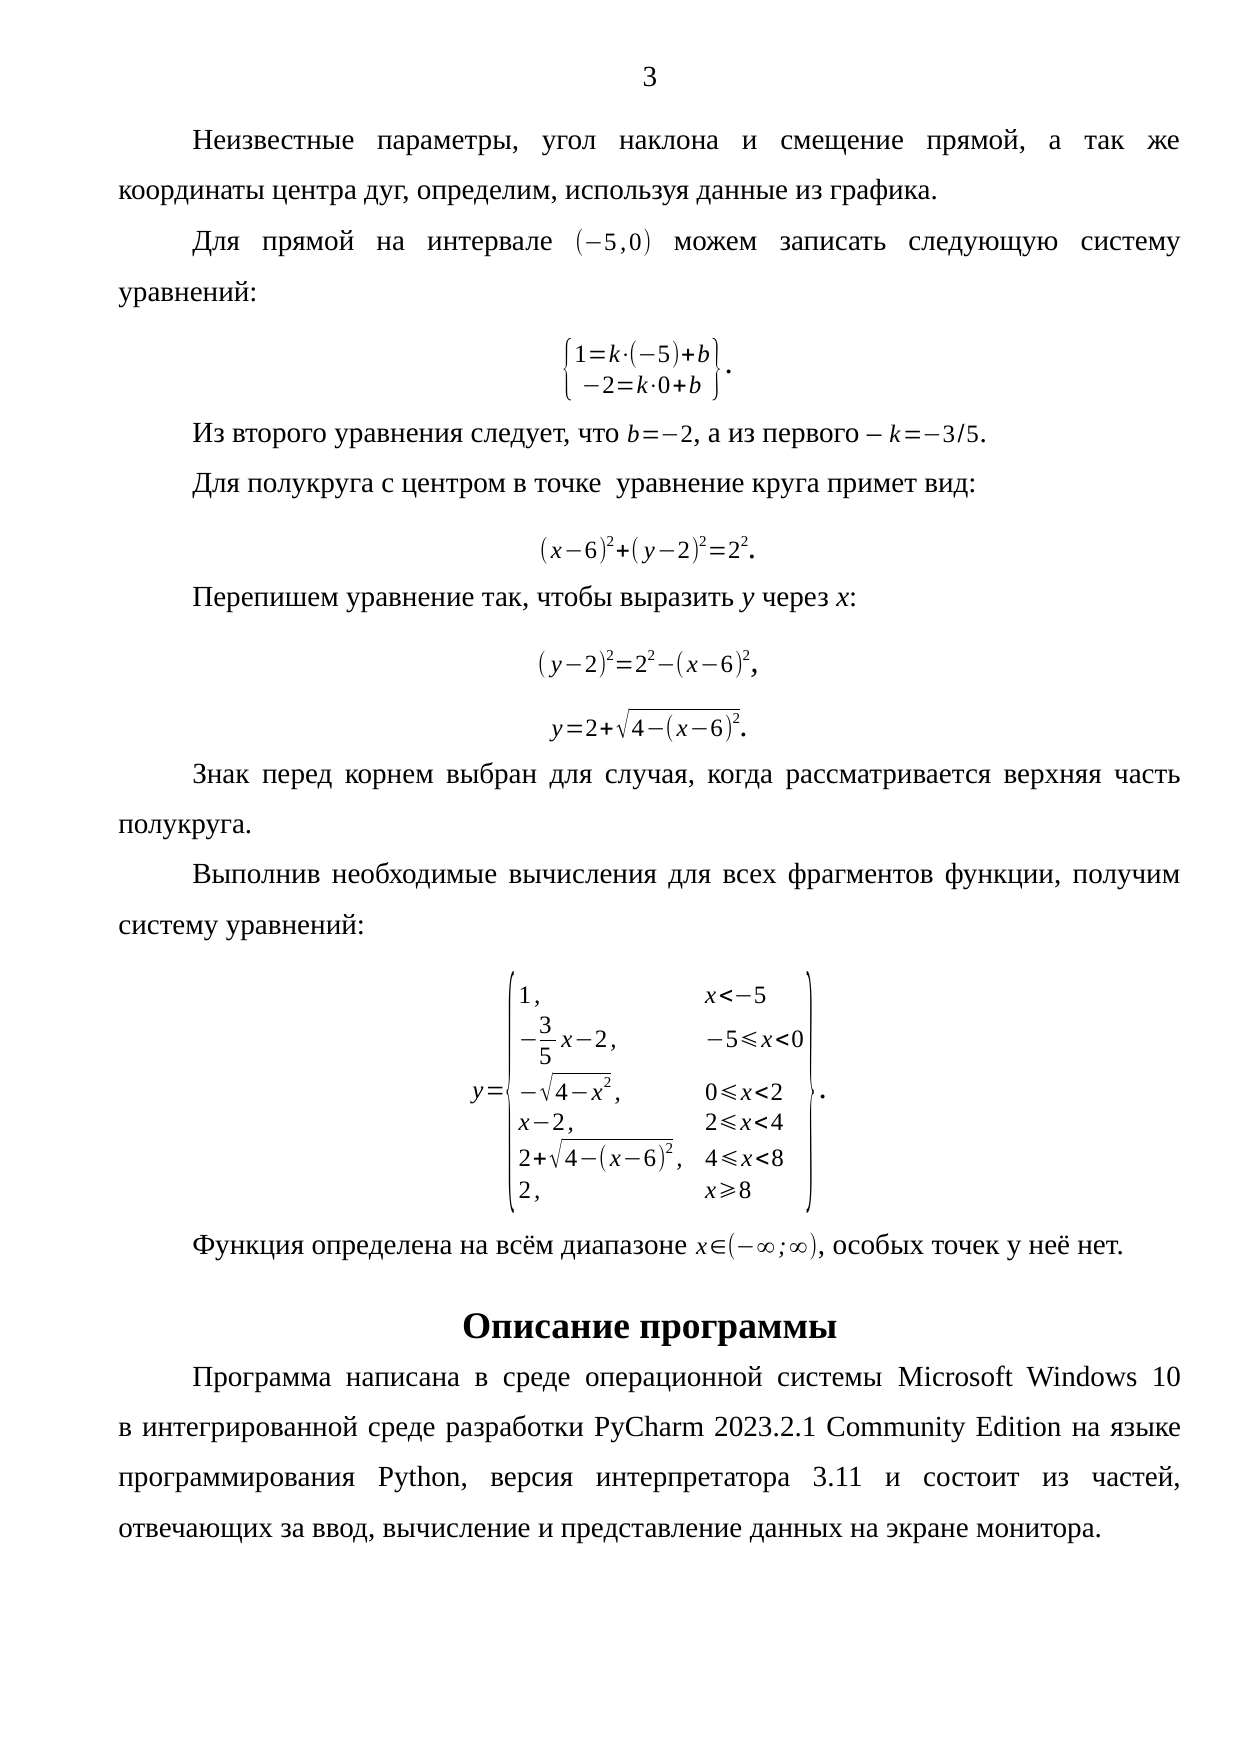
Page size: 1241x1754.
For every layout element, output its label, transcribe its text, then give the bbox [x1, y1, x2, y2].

text Для прямой на интервале можем записать следующую систему уравнений: [118, 223, 1181, 308]
text Выполнив необходимые вычисления для всех фрагментов функции, получим систему уравнений: [118, 857, 1181, 940]
text . [118, 337, 1181, 402]
text . [118, 705, 1181, 743]
text , [118, 642, 1181, 680]
text Программа написана в среде операционной системы Microsoft Windows 10 в интегрированной среде разработки PyCharm 2023.2.1 Community Edition на языке программирования Python, версия интерпретатора 3.11 и состоит из частей, отвечающих за ввод, вычисление и представление данных на экране монитора. [118, 1359, 1181, 1543]
text Неизвестные параметры, угол наклона и смещение прямой, а так же координаты центра дуг, определим, используя данные из графика. [118, 122, 1181, 206]
text Из второго уравнения следует, что , а из первого – . [118, 415, 1181, 448]
subtitle Описание программы [118, 1303, 1181, 1346]
text Функция определена на всём диапазоне , особых точек у неё нет. [118, 1227, 1181, 1261]
text Перепишем уравнение так, чтобы выразить y через x: [118, 579, 1181, 612]
text Для полукруга с центром в точке уравнение круга примет вид: [118, 465, 1181, 498]
text . [118, 528, 1181, 566]
text Знак перед корнем выбран для случая, когда рассматривается верхняя часть полукруга. [118, 756, 1181, 840]
text . [118, 970, 1181, 1214]
